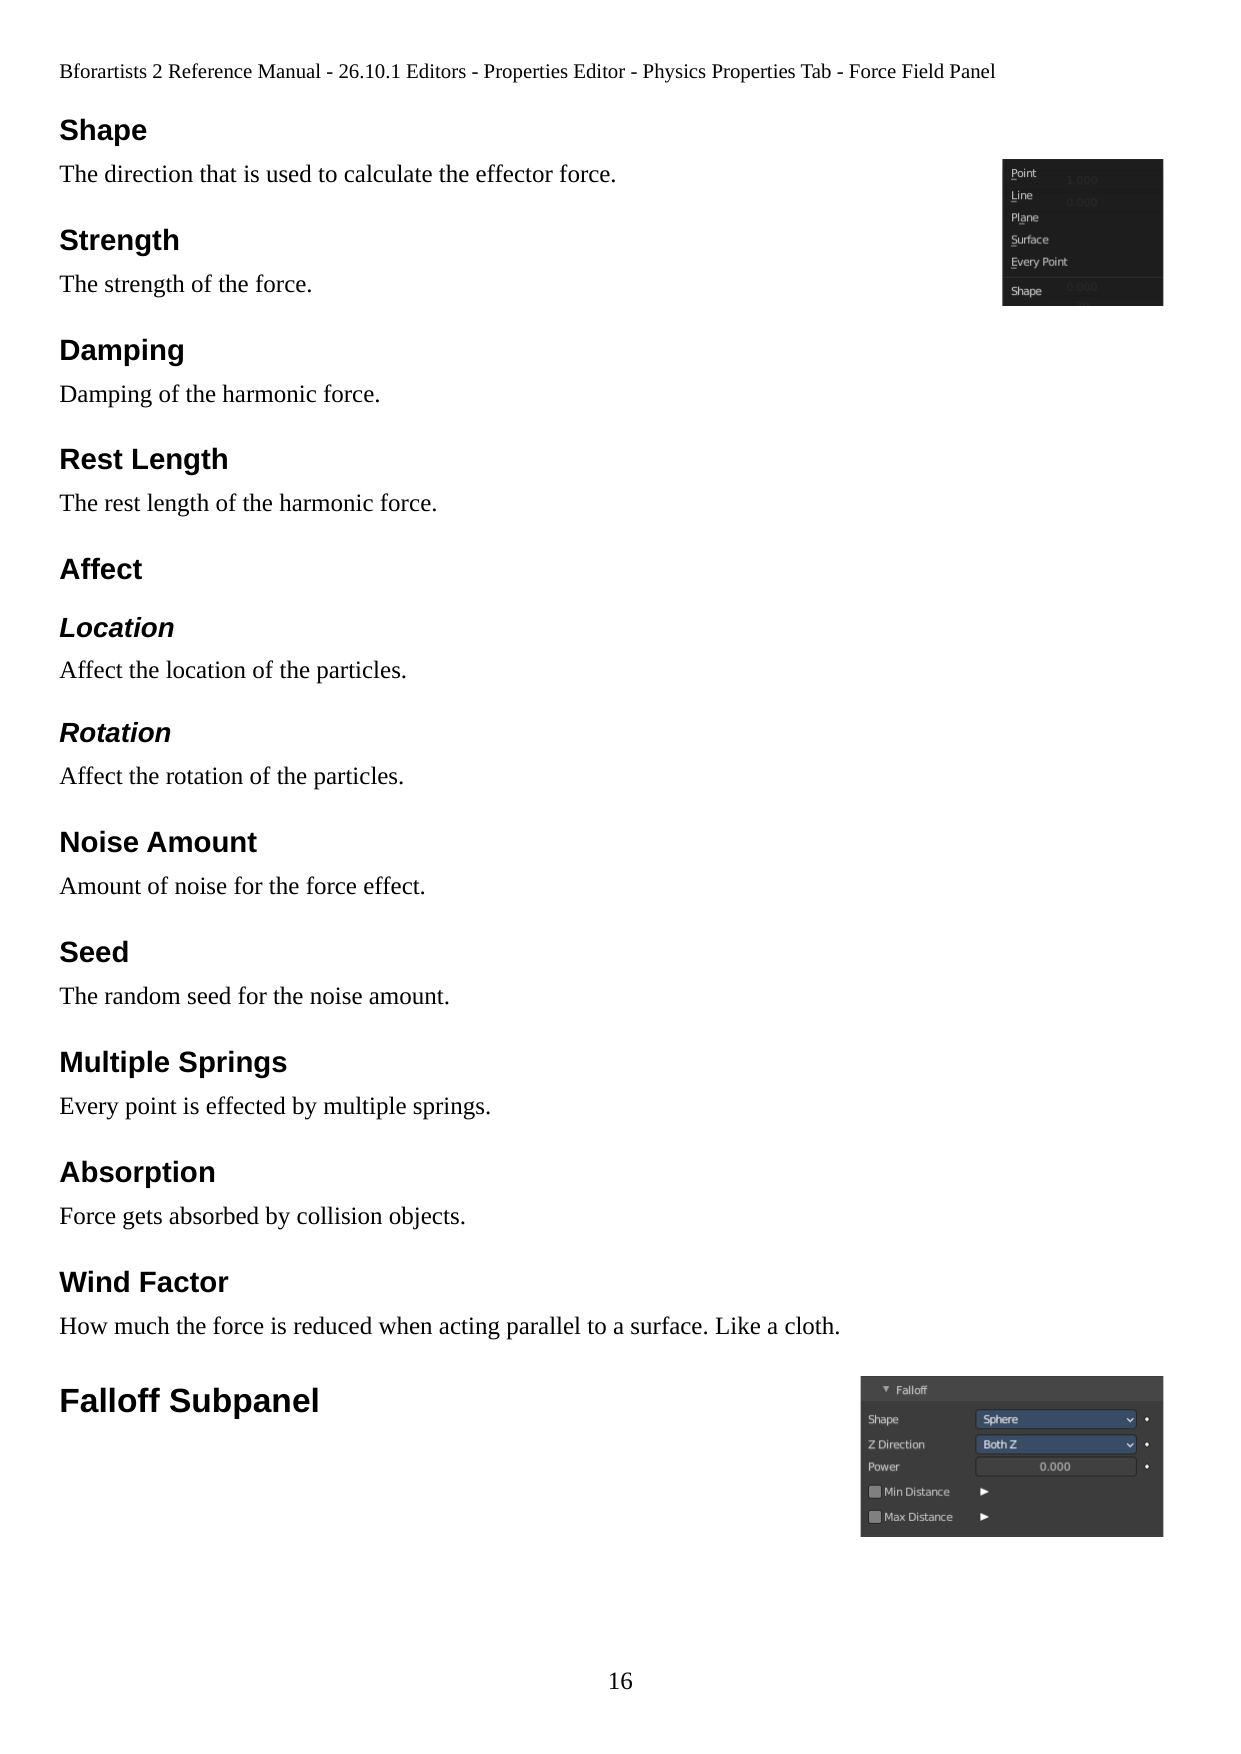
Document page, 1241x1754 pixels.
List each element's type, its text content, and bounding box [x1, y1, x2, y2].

text Every point is effected by multiple springs. [59, 1091, 1181, 1120]
subtitle Rest Length [59, 442, 1181, 476]
text The strength of the force. [59, 269, 1002, 297]
subtitle Damping [59, 332, 1181, 366]
text Affect the rotation of the particles. [59, 761, 1181, 790]
subtitle Multiple Springs [59, 1045, 1181, 1078]
subtitle Strength [59, 222, 1002, 256]
subtitle Affect [59, 552, 1181, 586]
text Damping of the harmonic force. [59, 379, 1181, 407]
subtitle Rotation [59, 717, 1181, 749]
text Force gets absorbed by collision objects. [59, 1201, 1181, 1229]
subtitle Falloff Subpanel [59, 1381, 860, 1419]
text The direction that is used to calculate the effector force. [59, 159, 1002, 188]
text The random seed for the noise amount. [59, 981, 1181, 1010]
subtitle Noise Amount [59, 825, 1181, 859]
subtitle [1164, 222, 1181, 256]
subtitle [1164, 1381, 1181, 1419]
subtitle Shape [59, 113, 1181, 146]
text Amount of noise for the force effect. [59, 871, 1181, 900]
subtitle Seed [59, 935, 1181, 968]
subtitle Location [59, 611, 1181, 643]
text Affect the location of the particles. [59, 655, 1181, 684]
subtitle Wind Factor [59, 1264, 1181, 1298]
subtitle Absorption [59, 1154, 1181, 1188]
picture [1002, 159, 1164, 306]
picture [860, 1376, 1164, 1537]
text How much the force is reduced when acting parallel to a surface. Like a cloth. [59, 1311, 1181, 1339]
text The rest length of the harmonic force. [59, 488, 1181, 517]
